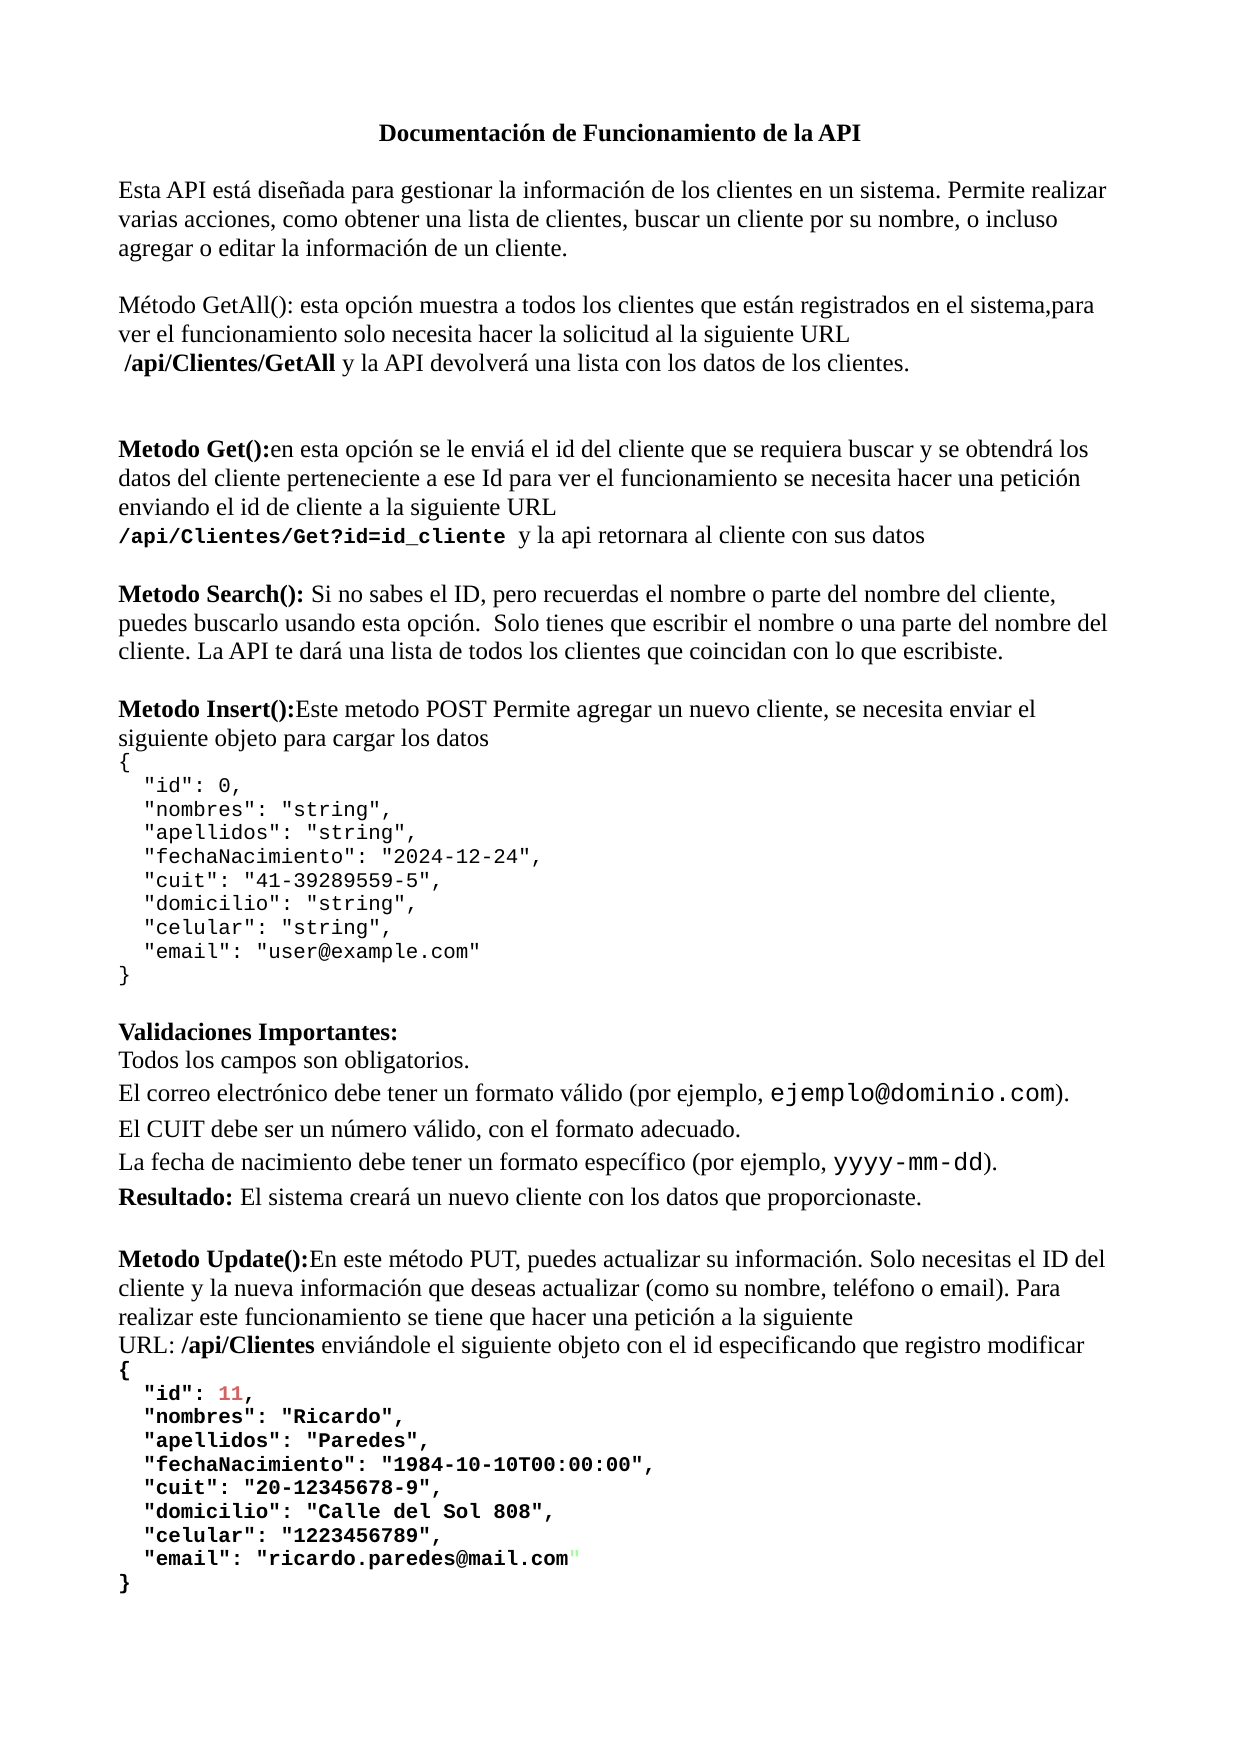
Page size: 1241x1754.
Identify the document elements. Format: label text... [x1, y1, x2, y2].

text "nombres": "string", [118, 799, 1122, 822]
text "fechaNacimiento": "2024-12-24", [118, 846, 1122, 870]
text "apellidos": "Paredes", [118, 1430, 1122, 1454]
text Método GetAll(): esta opción muestra a todos los clientes que están registrados en el sistema,para ver el funcionamiento solo necesita hacer la solicitud al la siguiente URL [118, 291, 1122, 348]
text "id": 0, [118, 775, 1122, 799]
text La fecha de nacimiento debe tener un formato específico (por ejemplo, yyyy-mm-dd). [118, 1147, 1122, 1178]
text El correo electrónico debe tener un formato válido (por ejemplo, ejemplo@dominio.com). [118, 1078, 1122, 1109]
text Documentación de Funcionamiento de la API [118, 118, 1122, 147]
text Esta API está diseñada para gestionar la información de los clientes en un sistema. Permite realizar varias acciones, como obtener una lista de clientes, buscar un cliente por su nombre, o incluso agregar o editar la información de un cliente. [118, 176, 1122, 262]
text "apellidos": "string", [118, 822, 1122, 846]
text "id": 11, [118, 1383, 1122, 1406]
text Metodo Insert():Este metodo POST Permite agregar un nuevo cliente, se necesita enviar el siguiente objeto para cargar los datos [118, 694, 1122, 751]
text } [118, 964, 1122, 988]
text Validaciones Importantes: [118, 1017, 1122, 1045]
text "celular": "string", [118, 917, 1122, 941]
text "celular": "1223456789", [118, 1524, 1122, 1548]
text { [118, 1359, 1122, 1383]
text "domicilio": "Calle del Sol 808", [118, 1501, 1122, 1524]
text Metodo Get():en esta opción se le enviá el id del cliente que se requiera buscar y se obtendrá los datos del cliente perteneciente a ese Id para ver el funcionamiento se necesita hacer una petición enviando el id de cliente a la siguiente URL [118, 434, 1122, 521]
text /api/Clientes/Get?id=id_cliente y la api retornara al cliente con sus datos [118, 521, 1122, 550]
text "email": "user@example.com" [118, 941, 1122, 964]
text "email": "ricardo.paredes@mail.com" [118, 1548, 1122, 1572]
text Metodo Update():En este método PUT, puedes actualizar su información. Solo necesitas el ID del cliente y la nueva información que deseas actualizar (como su nombre, teléfono o email). Para realizar este funcionamiento se tiene que hacer una petición a la siguiente [118, 1244, 1122, 1330]
text { [118, 751, 1122, 775]
text URL: /api/Clientes enviándole el siguiente objeto con el id especificando que registro modificar [118, 1330, 1122, 1359]
text } [118, 1572, 1122, 1596]
text "nombres": "Ricardo", [118, 1406, 1122, 1430]
text "cuit": "20-12345678-9", [118, 1477, 1122, 1501]
text "domicilio": "string", [118, 893, 1122, 917]
text El CUIT debe ser un número válido, con el formato adecuado. [118, 1114, 1122, 1143]
text Todos los campos son obligatorios. [118, 1045, 1122, 1074]
text Metodo Search(): Si no sabes el ID, pero recuerdas el nombre o parte del nombre del cliente, puedes buscarlo usando esta opción. Solo tienes que escribir el nombre o una parte del nombre del cliente. La API te dará una lista de todos los clientes que coincidan con lo que escribiste. [118, 579, 1122, 665]
text /api/Clientes/GetAll y la API devolverá una lista con los datos de los clientes. [118, 348, 1122, 377]
text "cuit": "41-39289559-5", [118, 870, 1122, 893]
text Resultado: El sistema creará un nuevo cliente con los datos que proporcionaste. [118, 1182, 1122, 1211]
text "fechaNacimiento": "1984-10-10T00:00:00", [118, 1454, 1122, 1477]
